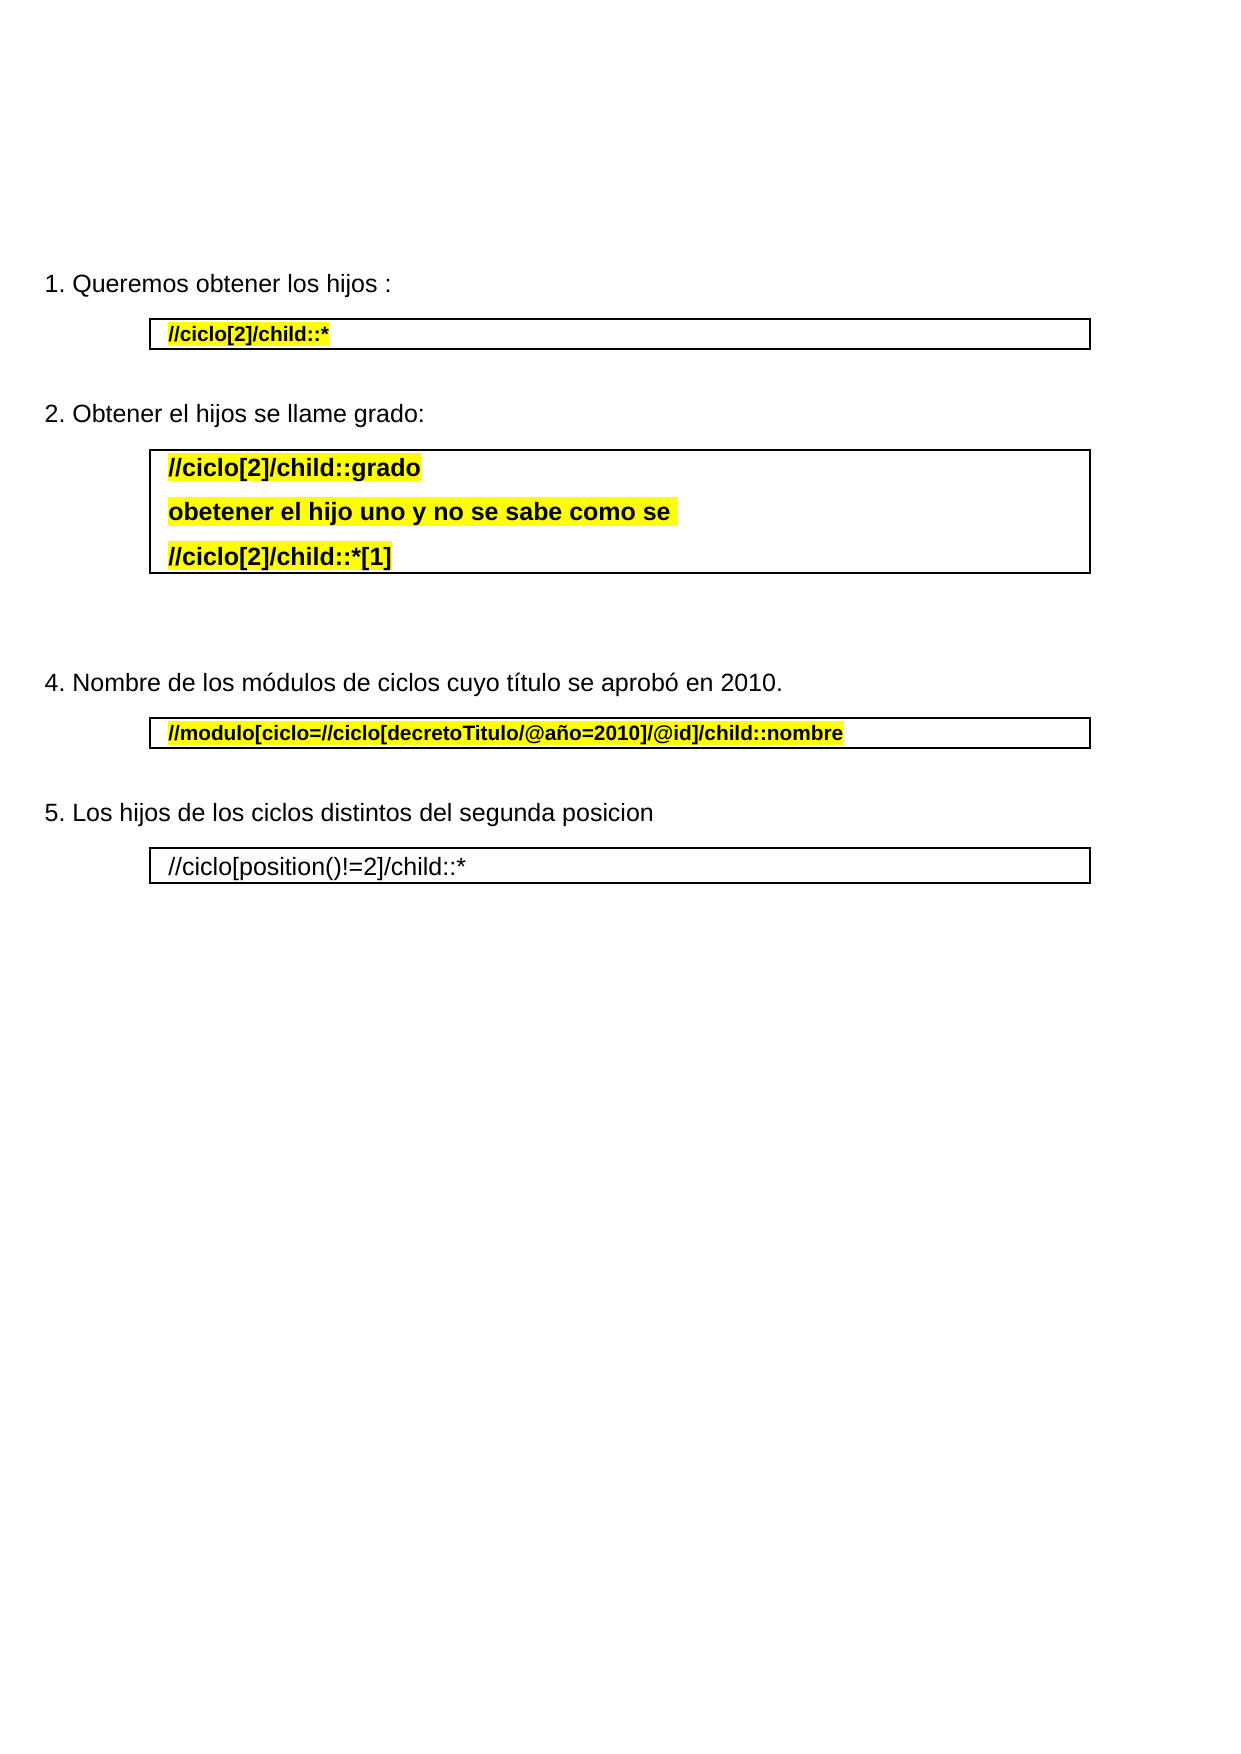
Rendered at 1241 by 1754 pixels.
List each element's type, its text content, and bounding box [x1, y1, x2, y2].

text 2. Obtener el hijos se llame grado: [44, 399, 1091, 428]
text 1. Queremos obtener los hijos : [44, 269, 1122, 298]
text //ciclo[2]/child::*[1] [151, 537, 1089, 572]
text 4. Nombre de los módulos de ciclos cuyo título se aprobó en 2010. [44, 668, 1091, 697]
text //ciclo[2]/child::* [151, 320, 1089, 348]
text obetener el hijo uno y no se sabe como se [151, 493, 1089, 526]
text //modulo[ciclo=//ciclo[decretoTitulo/@año=2010]/@id]/child::nombre [151, 719, 1089, 747]
text //ciclo[position()!=2]/child::* [151, 849, 1089, 882]
text //ciclo[2]/child::grado [151, 451, 1089, 481]
text 5. Los hijos de los ciclos distintos del segunda posicion [44, 798, 1091, 827]
